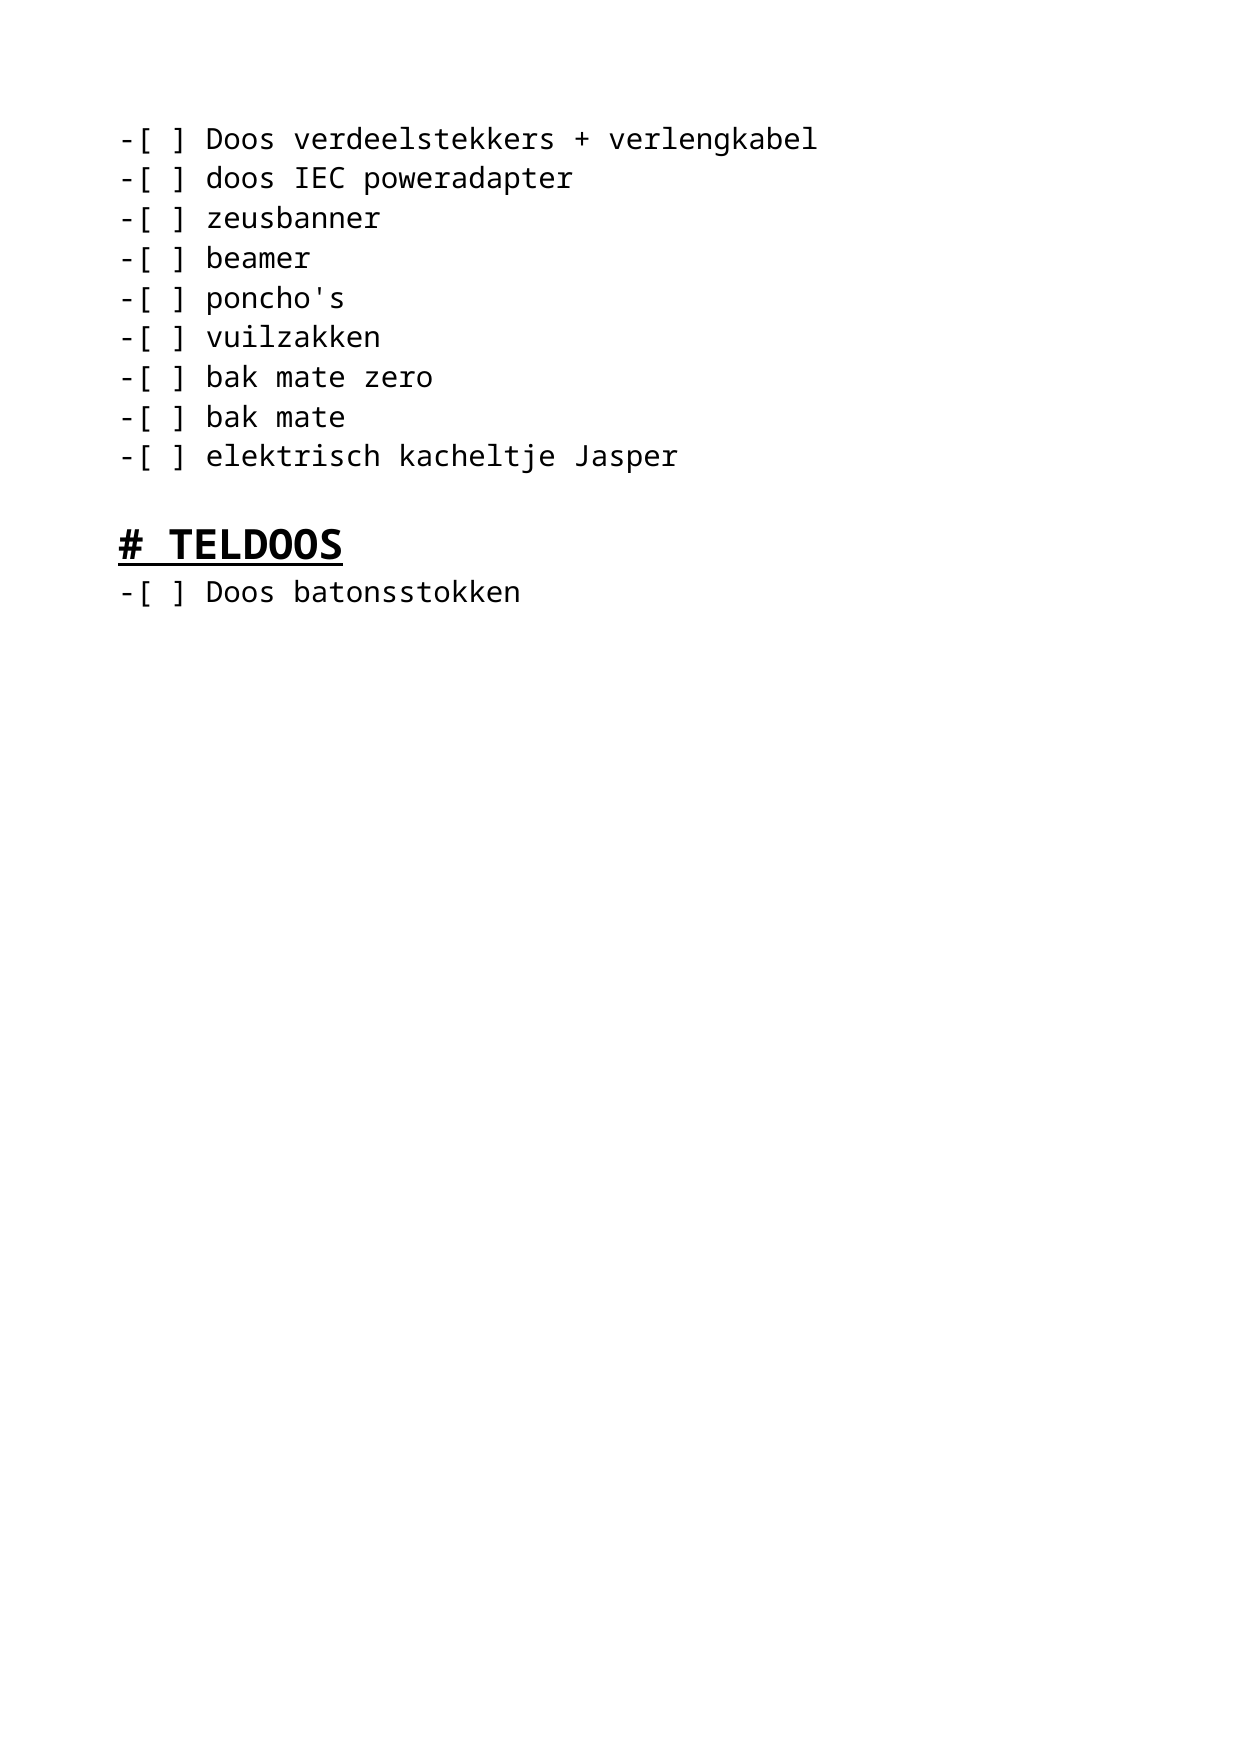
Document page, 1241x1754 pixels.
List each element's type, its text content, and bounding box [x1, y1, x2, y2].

text -[ ] doos IEC poweradapter [118, 158, 1122, 197]
text -[ ] poncho's [118, 277, 1122, 317]
text -[ ] zeusbanner [118, 197, 1122, 237]
text -[ ] vuilzakken [118, 317, 1122, 356]
text -[ ] elektrisch kacheltje Jasper [118, 436, 1122, 475]
text -[ ] bak mate zero [118, 356, 1122, 396]
text -[ ] Doos batonsstokken [118, 572, 1122, 611]
text -[ ] Doos verdeelstekkers + verlengkabel [118, 118, 1122, 158]
text -[ ] bak mate [118, 396, 1122, 436]
text # TELDOOS [118, 515, 1122, 572]
text -[ ] beamer [118, 237, 1122, 277]
